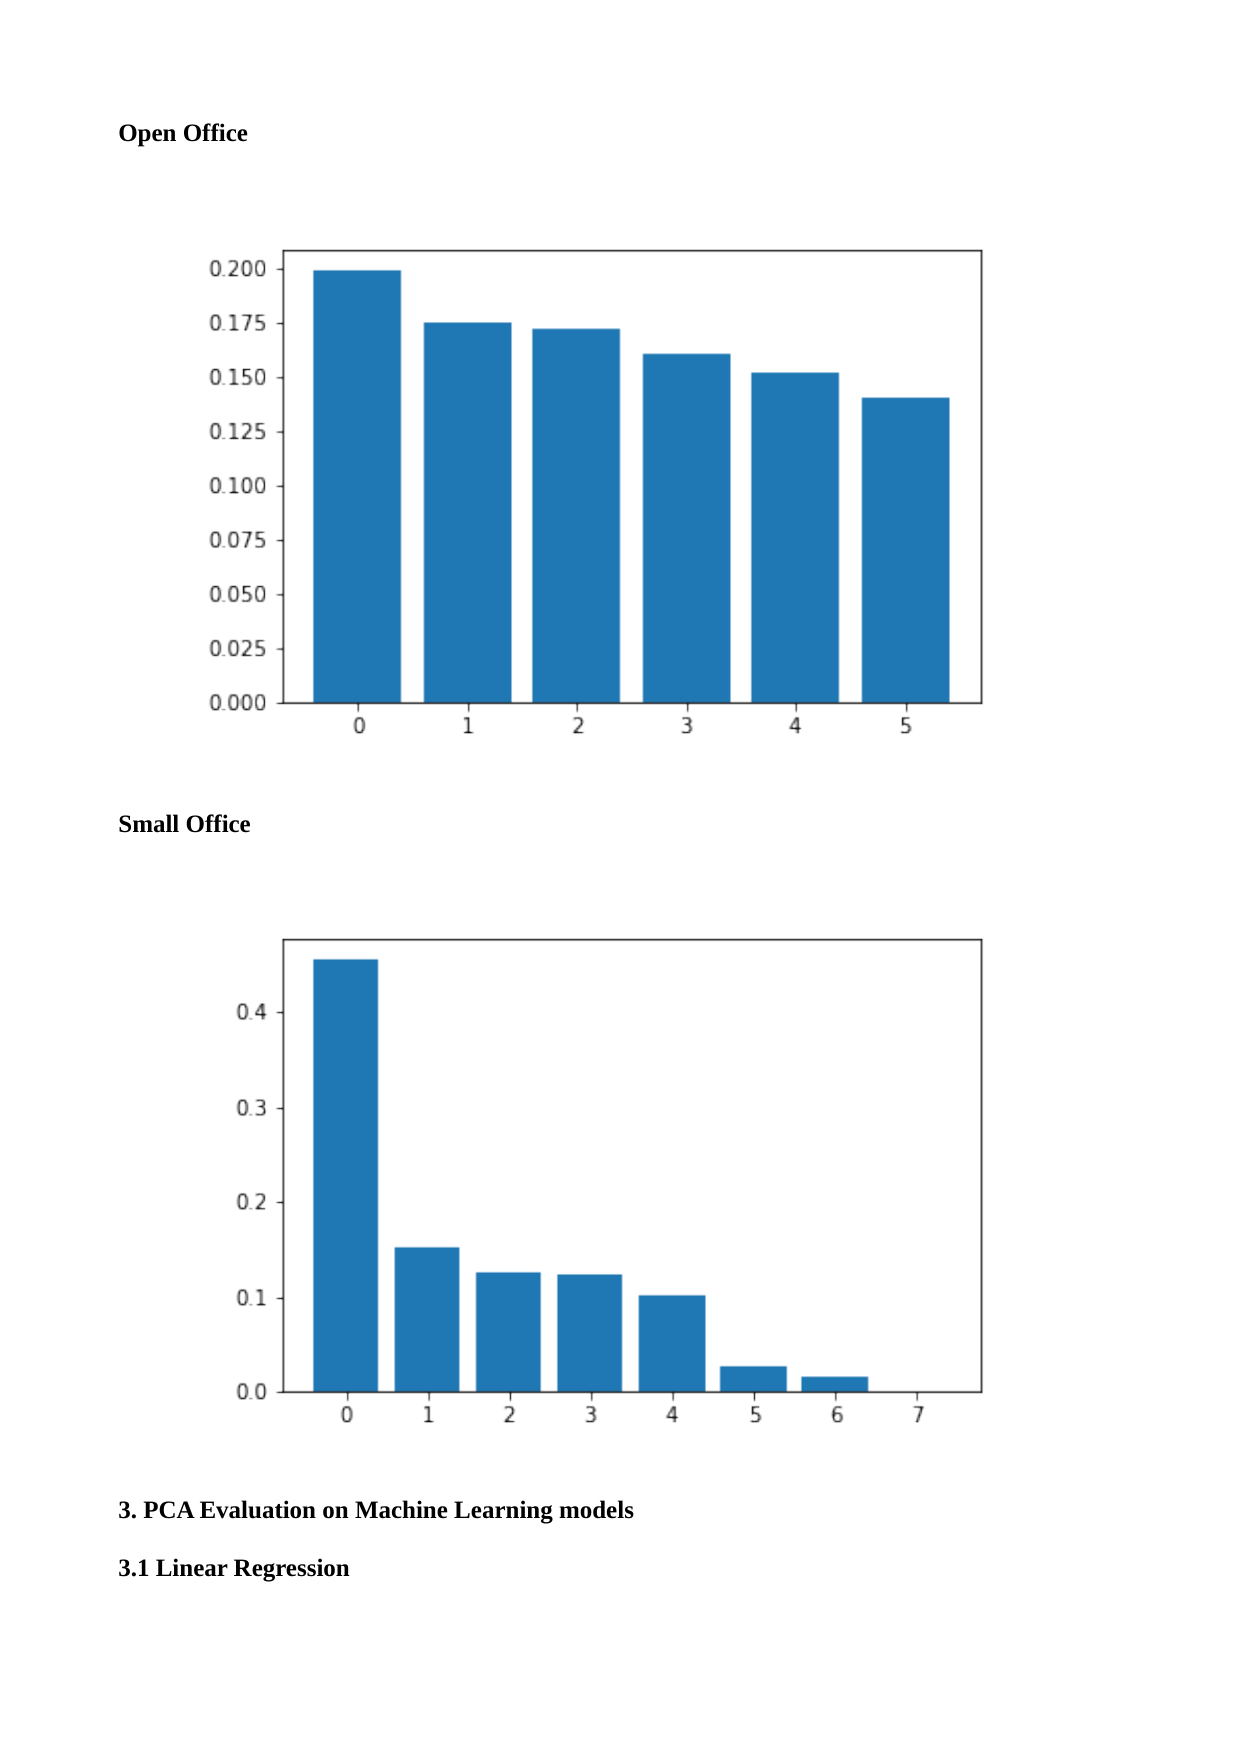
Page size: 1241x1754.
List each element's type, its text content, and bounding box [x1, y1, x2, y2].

text Small Office [118, 809, 1122, 838]
picture [170, 866, 1071, 1467]
text Open Office [118, 118, 1122, 147]
text 3. PCA Evaluation on Machine Learning models [118, 1495, 1122, 1524]
text 3.1 Linear Regression [118, 1553, 1122, 1581]
picture [170, 178, 1071, 778]
